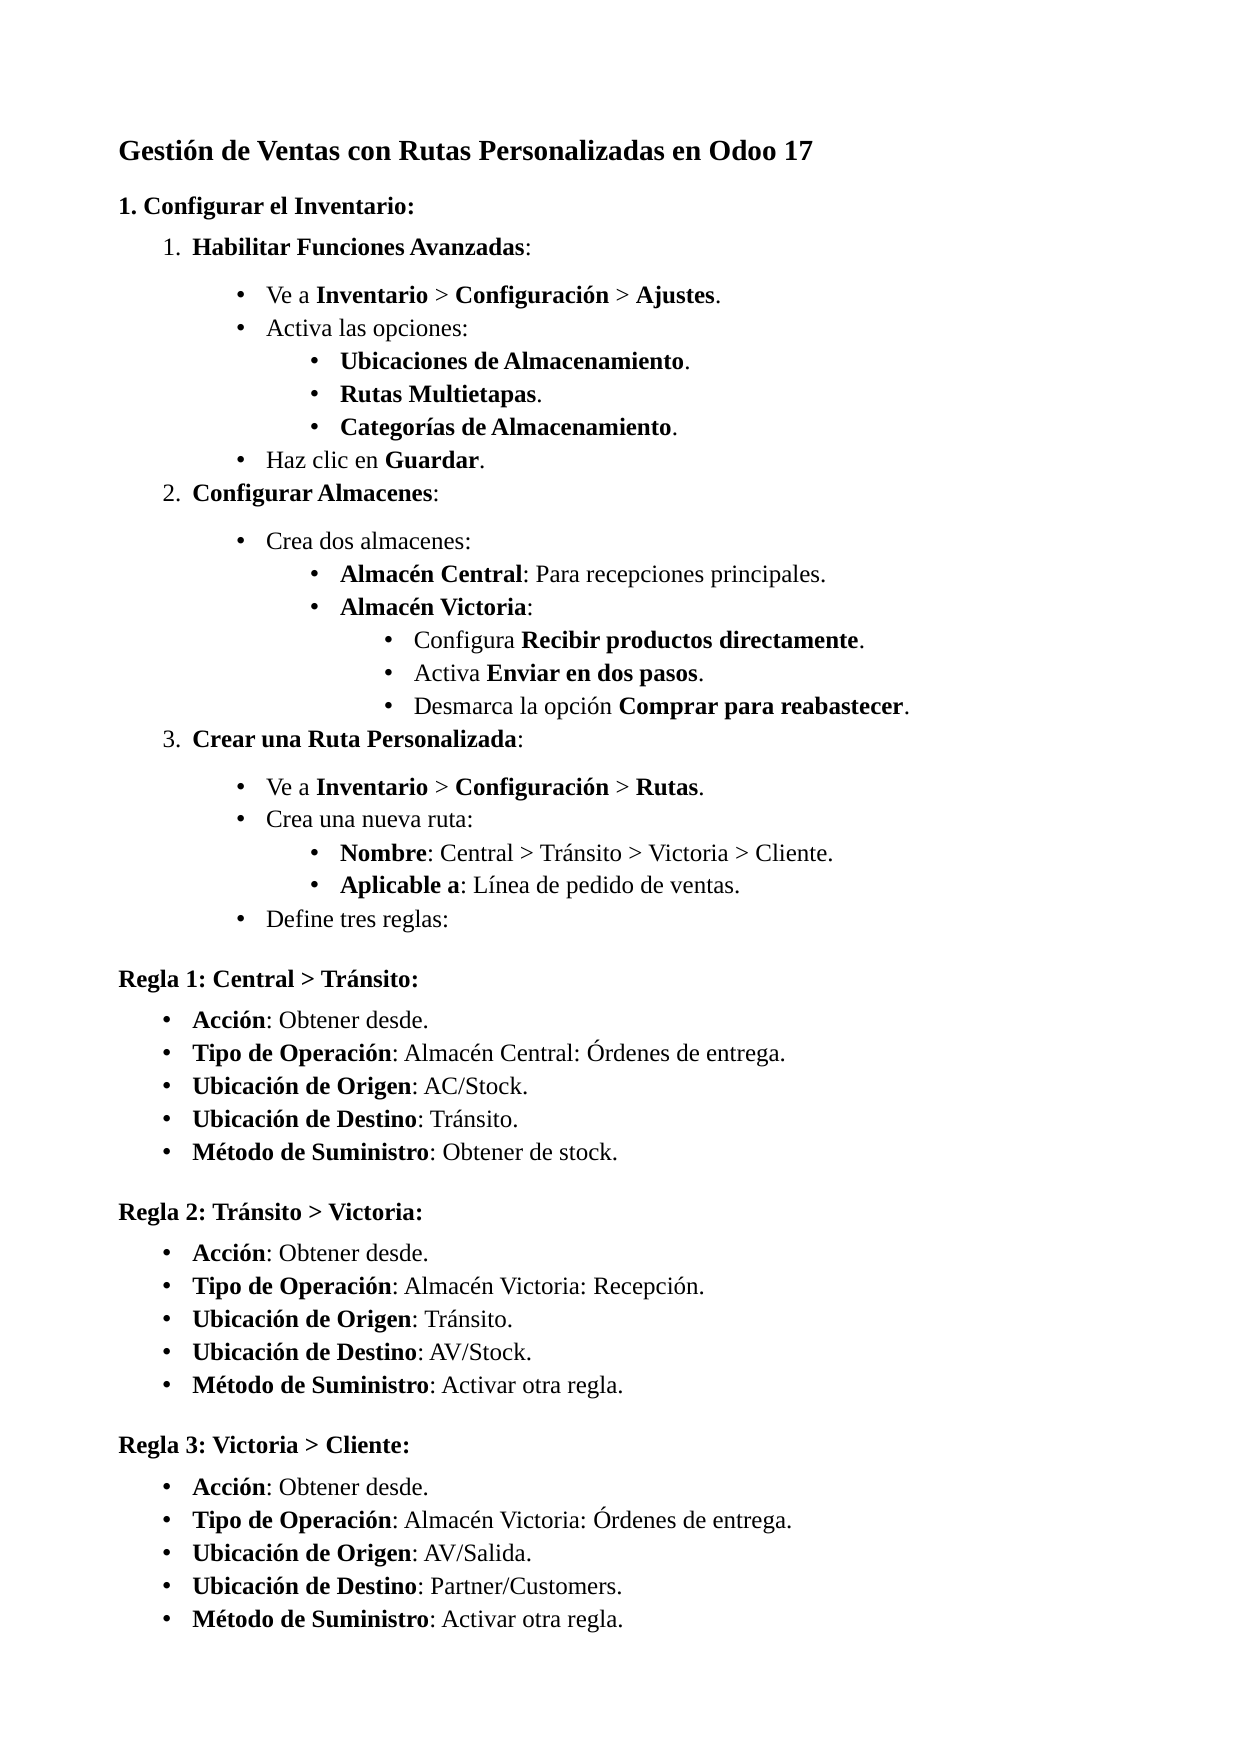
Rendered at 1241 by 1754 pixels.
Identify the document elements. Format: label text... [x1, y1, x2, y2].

subtitle Gestión de Ventas con Rutas Personalizadas en Odoo 17 [118, 133, 1122, 166]
list Tipo de Operación: Almacén Central: Órdenes de entrega. [162, 1038, 1122, 1067]
subtitle 1. Configurar el Inventario: [118, 191, 1122, 220]
list Categorías de Almacenamiento. [310, 412, 1122, 441]
list Ubicación de Origen: AV/Salida. [162, 1538, 1122, 1567]
list Aplicable a: Línea de pedido de ventas. [310, 871, 1122, 899]
list Tipo de Operación: Almacén Victoria: Órdenes de entrega. [162, 1505, 1122, 1534]
list Activa Enviar en dos pasos. [384, 658, 1122, 687]
list Configurar Almacenes: [162, 478, 1122, 507]
list Almacén Victoria: [310, 592, 1122, 621]
list Almacén Central: Para recepciones principales. [310, 559, 1122, 588]
list Acción: Obtener desde. [162, 1472, 1122, 1501]
list Ubicación de Origen: AC/Stock. [162, 1071, 1122, 1100]
list Crea dos almacenes: [236, 526, 1122, 554]
list Crear una Ruta Personalizada: [162, 724, 1122, 753]
list Método de Suministro: Activar otra regla. [162, 1371, 1122, 1399]
subtitle Regla 2: Tránsito > Victoria: [118, 1197, 1122, 1226]
list Ubicaciones de Almacenamiento. [310, 346, 1122, 375]
list Método de Suministro: Activar otra regla. [162, 1604, 1122, 1633]
list Configura Recibir productos directamente. [384, 625, 1122, 654]
list Tipo de Operación: Almacén Victoria: Recepción. [162, 1271, 1122, 1300]
list Acción: Obtener desde. [162, 1005, 1122, 1034]
list Ve a Inventario > Configuración > Ajustes. [236, 280, 1122, 309]
list Ubicación de Destino: Tránsito. [162, 1104, 1122, 1133]
list Desmarca la opción Comprar para reabastecer. [384, 691, 1122, 720]
list Ubicación de Destino: Partner/Customers. [162, 1571, 1122, 1600]
list Ubicación de Destino: AV/Stock. [162, 1337, 1122, 1366]
list Habilitar Funciones Avanzadas: [162, 232, 1122, 261]
list Acción: Obtener desde. [162, 1238, 1122, 1267]
list Rutas Multietapas. [310, 379, 1122, 408]
list Activa las opciones: [236, 313, 1122, 342]
list Haz clic en Guardar. [236, 445, 1122, 474]
subtitle Regla 1: Central > Tránsito: [118, 964, 1122, 992]
list Ve a Inventario > Configuración > Rutas. [236, 772, 1122, 800]
subtitle Regla 3: Victoria > Cliente: [118, 1431, 1122, 1459]
list Nombre: Central > Tránsito > Victoria > Cliente. [310, 838, 1122, 866]
list Método de Suministro: Obtener de stock. [162, 1137, 1122, 1166]
list Ubicación de Origen: Tránsito. [162, 1304, 1122, 1333]
list Define tres reglas: [236, 904, 1122, 932]
list Crea una nueva ruta: [236, 804, 1122, 833]
